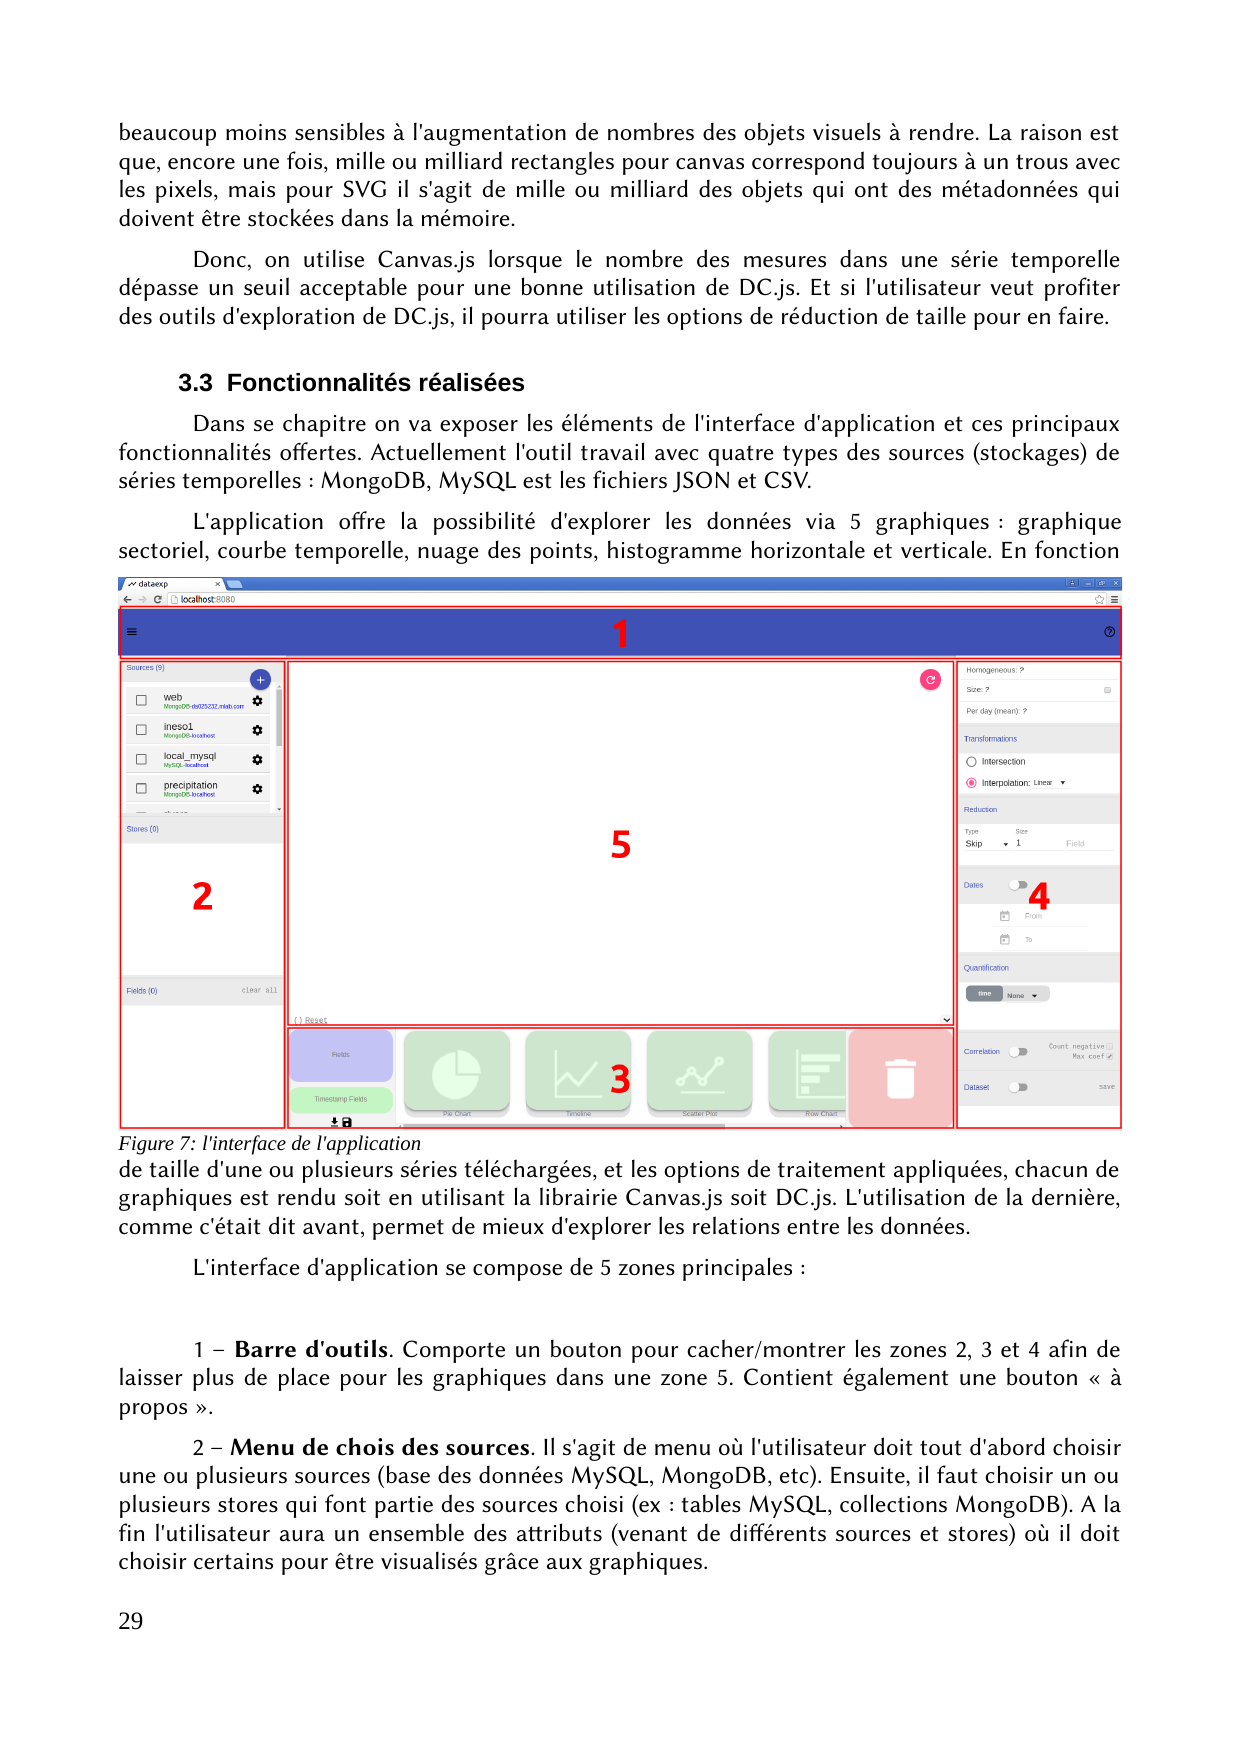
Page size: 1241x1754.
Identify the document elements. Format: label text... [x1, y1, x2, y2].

picture [118, 577, 1123, 1131]
text L'application offre la possibilité d'explorer les données via 5 graphiques : graphique sectoriel, courbe temporelle, nuage des points, histogramme horizontale et verticale. En fonction [118, 507, 1122, 577]
subtitle Fonctionnalités réalisées [118, 368, 1122, 397]
text de taille d'une ou plusieurs séries téléchargées, et les options de traitement appliquées, chacun de graphiques est rendu soit en utilisant la librairie Canvas.js soit DC.js. L'utilisation de la dernière, comme c'était dit avant, permet de mieux d'explorer les relations entre les données. [118, 1154, 1122, 1240]
text Figure 7: l'interface de l'application [118, 1131, 1122, 1154]
text 1 – Barre d'outils. Comporte un bouton pour cacher/montrer les zones 2, 3 et 4 afin de laisser plus de place pour les graphiques dans une zone 5. Contient également une bouton « à propos ». [118, 1335, 1122, 1420]
text 2 – Menu de chois des sources. Il s'agit de menu où l'utilisateur doit tout d'abord choisir une ou plusieurs sources (base des données MySQL, MongoDB, etc). Ensuite, il faut choisir un ou plusieurs stores qui font partie des sources choisi (ex : tables MySQL, collections MongoDB). A la fin l'utilisateur aura un ensemble des attributs (venant de différents sources et stores) où il doit choisir certains pour être visualisés grâce aux graphiques. [118, 1433, 1122, 1576]
text L'interface d'application se compose de 5 zones principales : [118, 1253, 1122, 1281]
text Donc, on utilise Canvas.js lorsque le nombre des mesures dans une série temporelle dépasse un seuil acceptable pour une bonne utilisation de DC.js. Et si l'utilisateur veut profiter des outils d'exploration de DC.js, il pourra utiliser les options de réduction de taille pour en faire. [118, 245, 1122, 330]
text Dans se chapitre on va exposer les éléments de l'interface d'application et ces principaux fonctionnalités offertes. Actuellement l'outil travail avec quatre types des sources (stockages) de séries temporelles : MongoDB, MySQL est les fichiers JSON et CSV. [118, 409, 1122, 495]
text beaucoup moins sensibles à l'augmentation de nombres des objets visuels à rendre. La raison est que, encore une fois, mille ou milliard rectangles pour canvas correspond toujours à un trous avec les pixels, mais pour SVG il s'agit de mille ou milliard des objets qui ont des métadonnées qui doivent être stockées dans la mémoire. [118, 118, 1122, 232]
